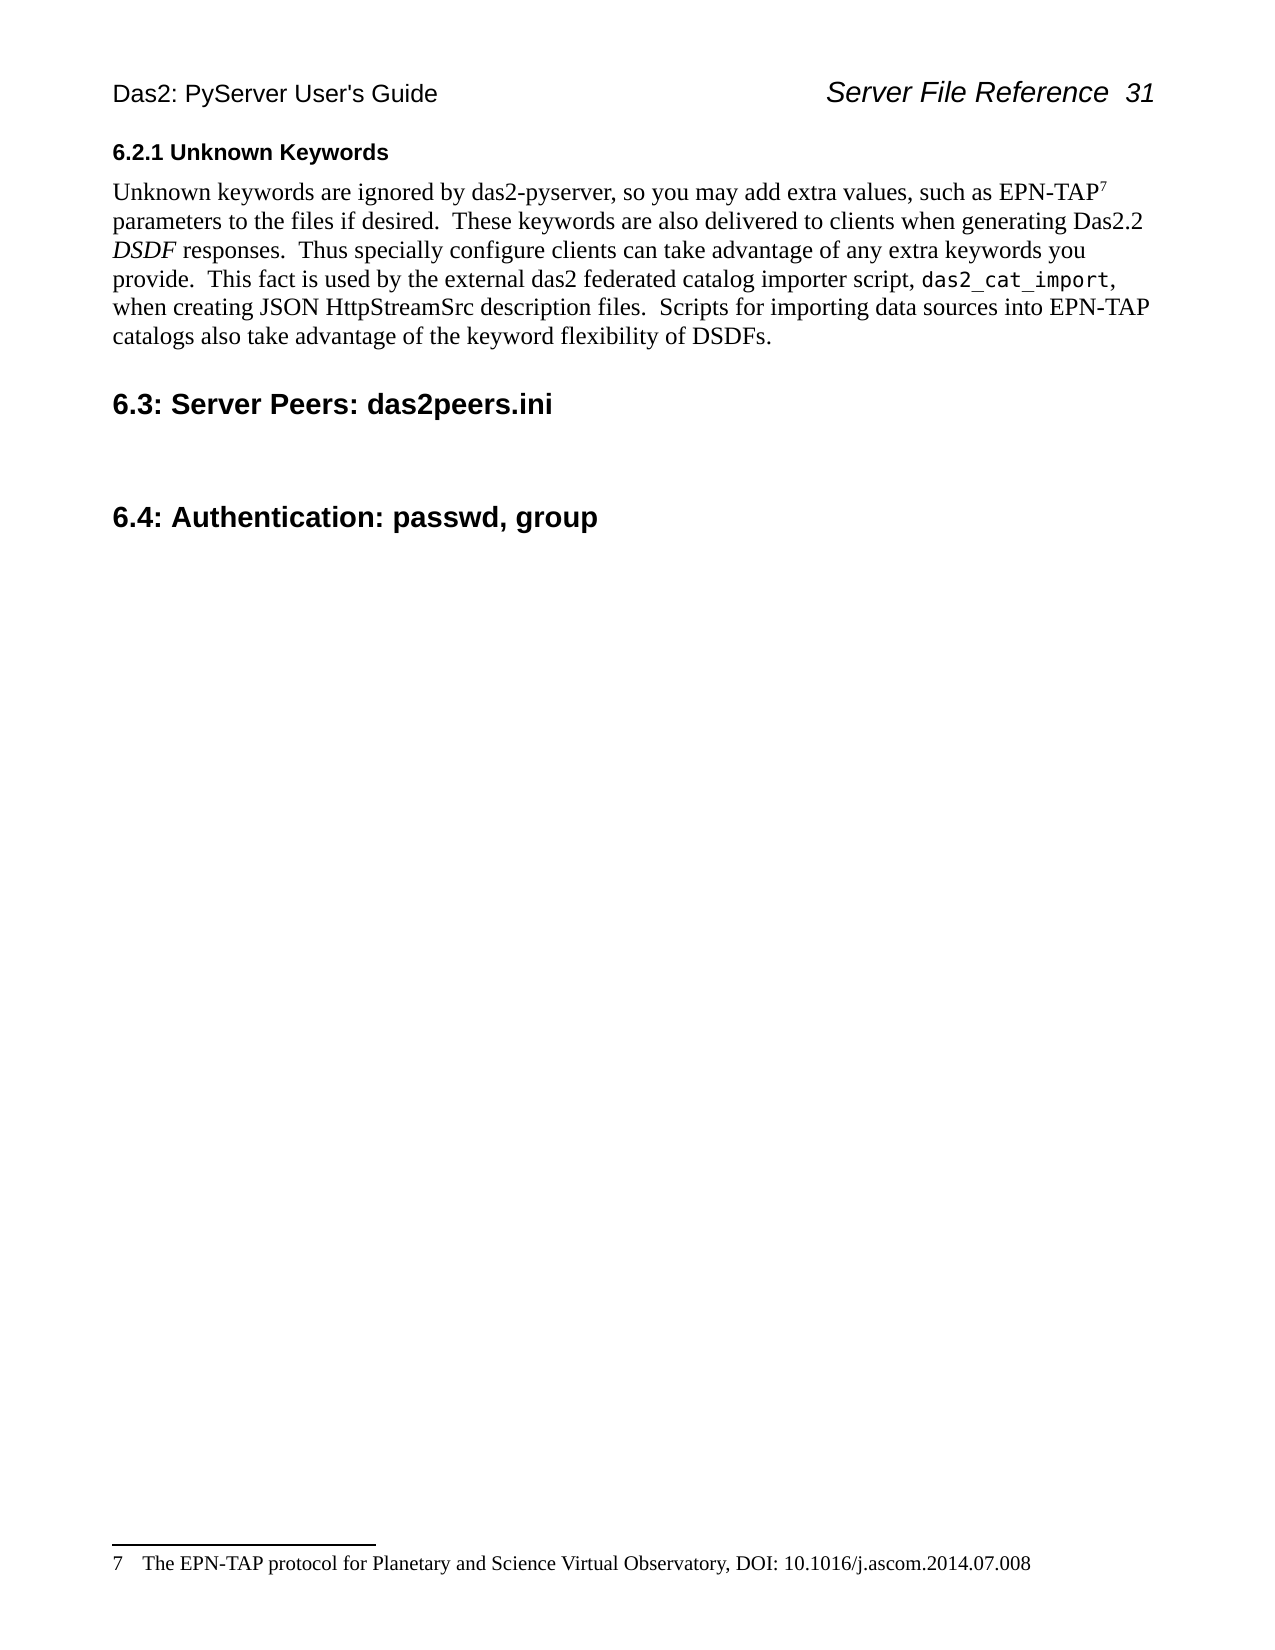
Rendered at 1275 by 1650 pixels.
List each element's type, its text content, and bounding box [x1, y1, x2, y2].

text Unknown keywords are ignored by das2-pyserver, so you may add extra values, such as EPN-TAP parameters to the files if desired. These keywords are also delivered to clients when generating Das2.2 DSDF responses. Thus specially configure clients can take advantage of any extra keywords you provide. This fact is used by the external das2 federated catalog importer script, das2_cat_import, when creating JSON HttpStreamSrc description files. Scripts for importing data sources into EPN-TAP catalogs also take advantage of the keyword flexibility of DSDFs. [112, 177, 1162, 350]
text The EPN-TAP protocol for Planetary and Science Virtual Observatory, DOI: 10.1016/j.ascom.2014.07.008 [112, 1551, 1162, 1575]
subtitle Authentication: passwd, group [112, 500, 1162, 533]
subtitle Unknown Keywords [112, 138, 1162, 165]
subtitle Server Peers: das2peers.ini [112, 387, 1162, 421]
